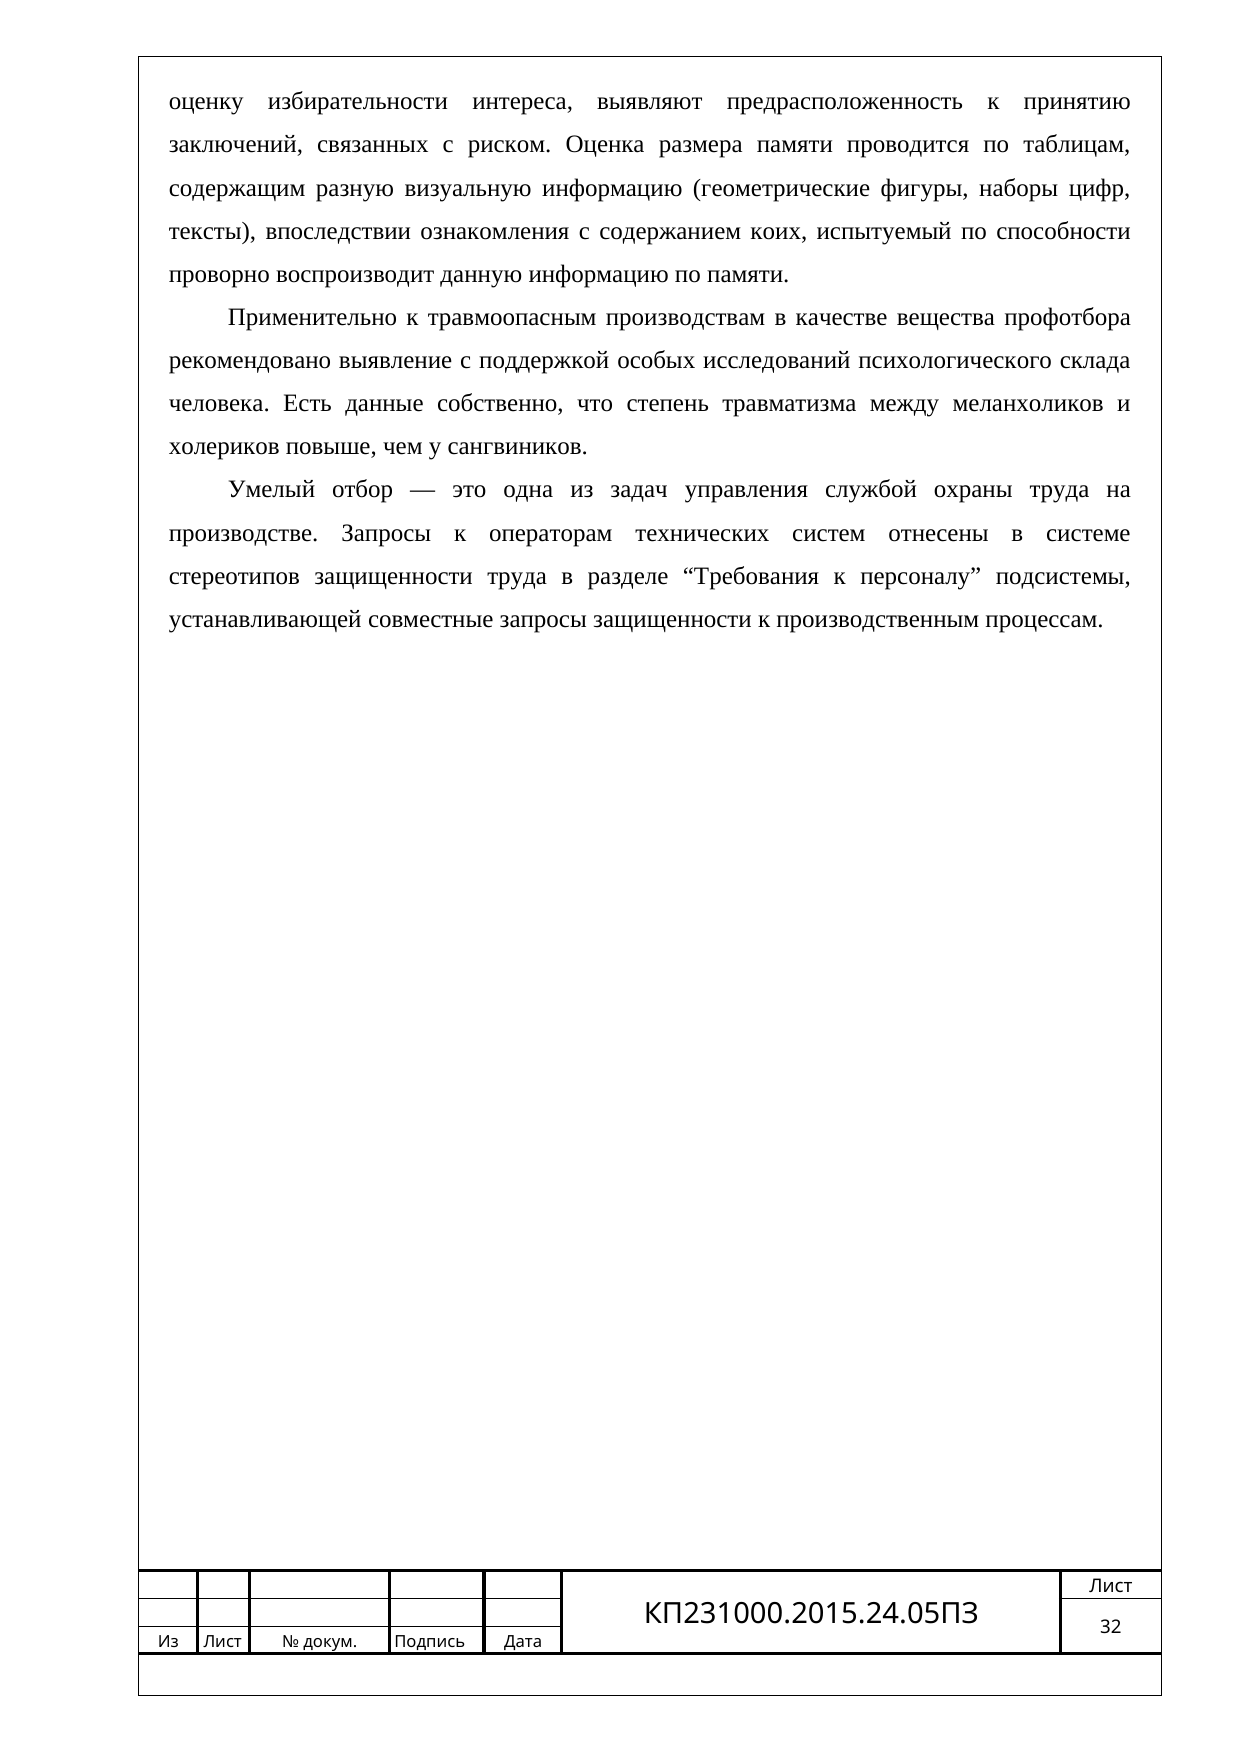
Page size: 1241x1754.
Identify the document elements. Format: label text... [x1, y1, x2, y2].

text Умелый отбор — это одна из задач управления службой охраны труда на производстве. Запросы к операторам технических систем отнесены в системе стереотипов защищенности труда в разделе “Требования к персоналу” подсистемы, устанавливающей совместные запросы защищенности к производственным процессам. [168, 474, 1132, 633]
text Применительно к травмоопасным производствам в качестве вещества профотбора рекомендовано выявление с поддержкой особых исследований психологического склада человека. Есть данные собственно, что степень травматизма между меланхоликов и холериков повыше, чем у сангвиников. [168, 302, 1132, 460]
text оценку избирательности интереса, выявляют предрасположенность к принятию заключений, связанных с риском. Оценка размера памяти проводится по таблицам, содержащим разную визуальную информацию (геометрические фигуры, наборы цифр, тексты), впоследствии ознакомления с содержанием коих, испытуемый по способности проворно воспроизводит данную информацию по памяти. [168, 86, 1132, 288]
